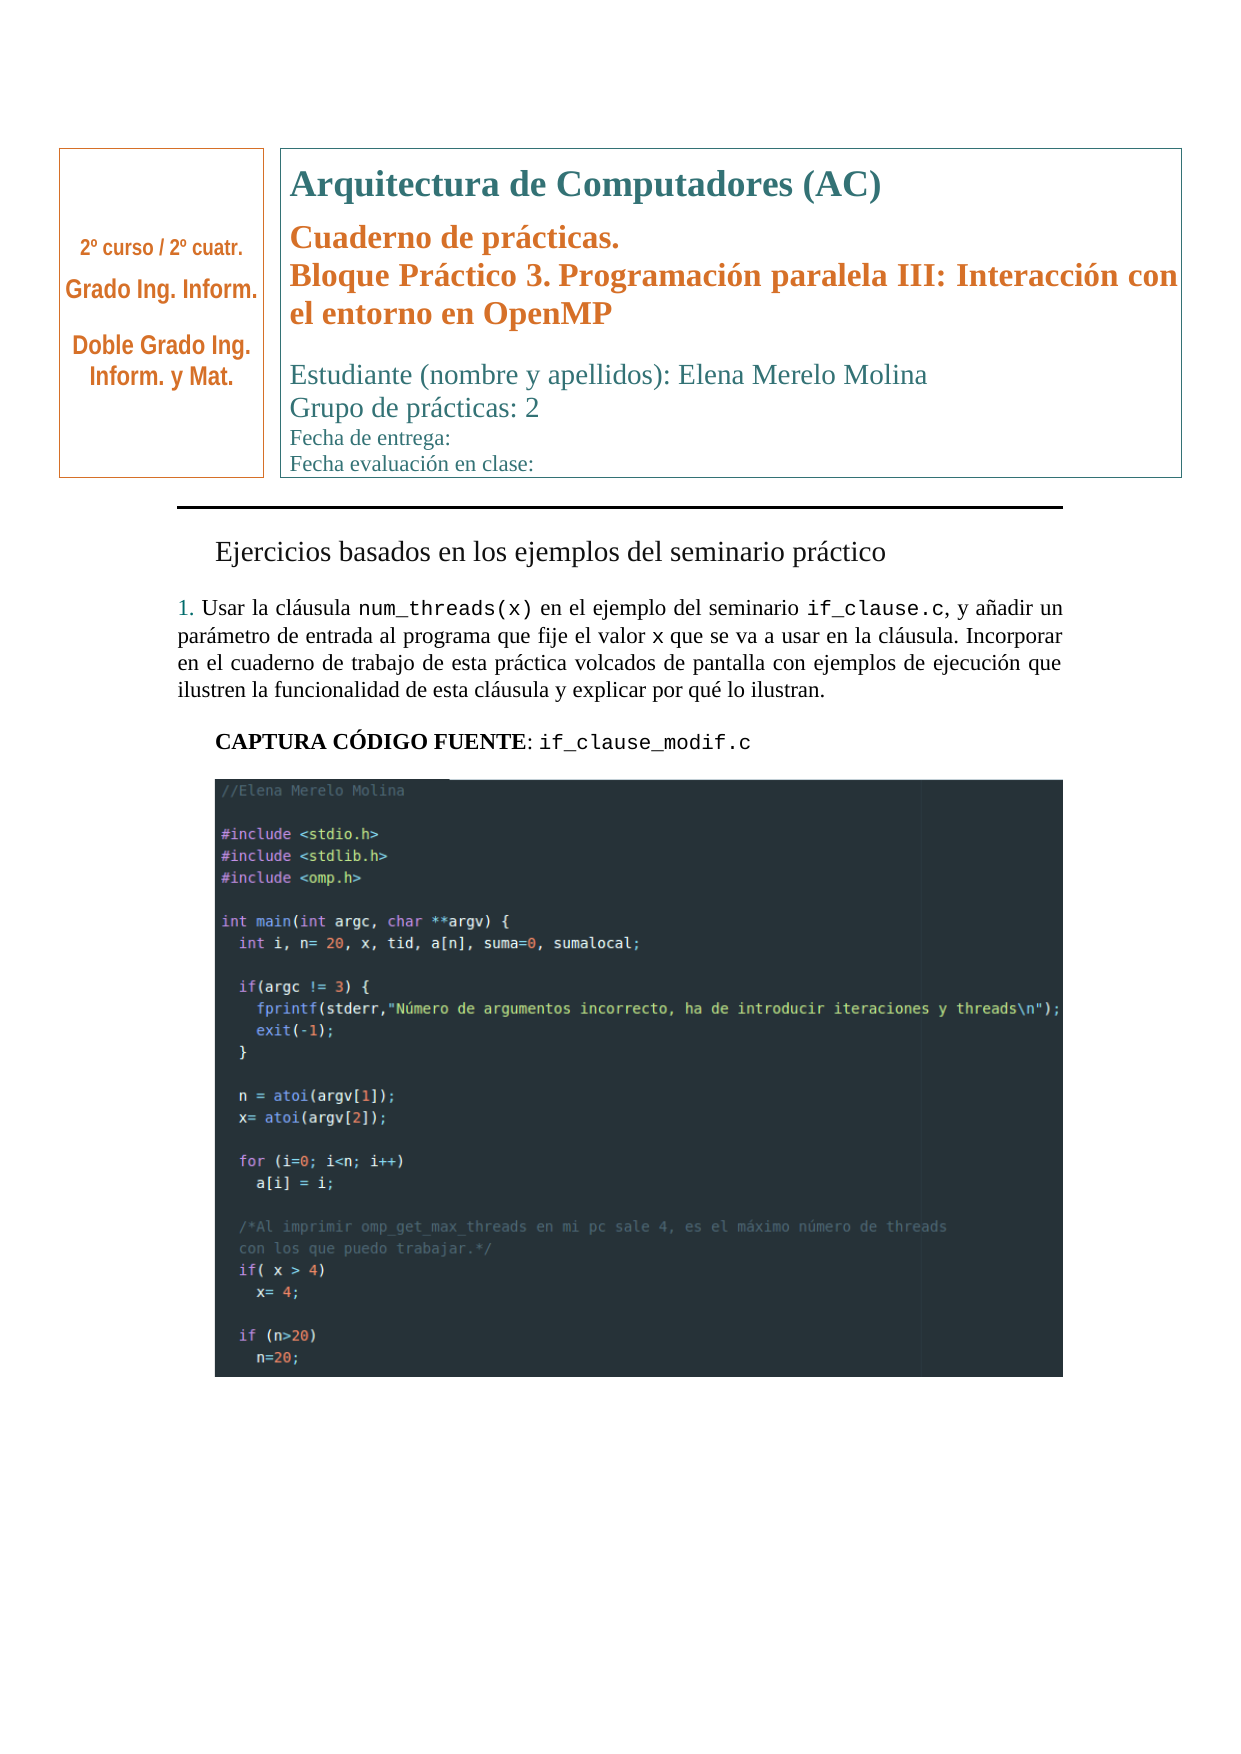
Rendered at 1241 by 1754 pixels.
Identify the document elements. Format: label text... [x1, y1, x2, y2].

picture [214, 779, 1063, 1377]
table_header [264, 148, 280, 477]
list 1. Usar la cláusula num_threads(x) en el ejemplo del seminario if_clause.c, y añadir un parámetro de entrada al programa que fije el valor x que se va a usar en la cláusula. Incorporar en el cuaderno de trabajo de esta práctica volcados de pantalla con ejemplos de ejecución que ilustren la funcionalidad de esta cláusula y explicar por qué lo ilustran. [177, 594, 1063, 702]
subtitle Ejercicios basados en los ejemplos del seminario práctico [177, 534, 1063, 568]
table_header Arquitectura de Computadores (AC) Cuaderno de prácticas. Bloque Práctico 3. Programación paralela III: Interacción con el entorno en OpenMP Estudiante (nombre y apellidos): Elena Merelo Molina Grupo de prácticas: 2 Fecha de entrega: Fecha evaluación en clase: [281, 149, 1181, 477]
text CAPTURA CÓDIGO FUENTE: if_clause_modif.c [215, 728, 1063, 756]
table_header 2º curso / 2º cuatr. Grado Ing. Inform. Doble Grado Ing. Inform. y Mat. [60, 149, 263, 477]
